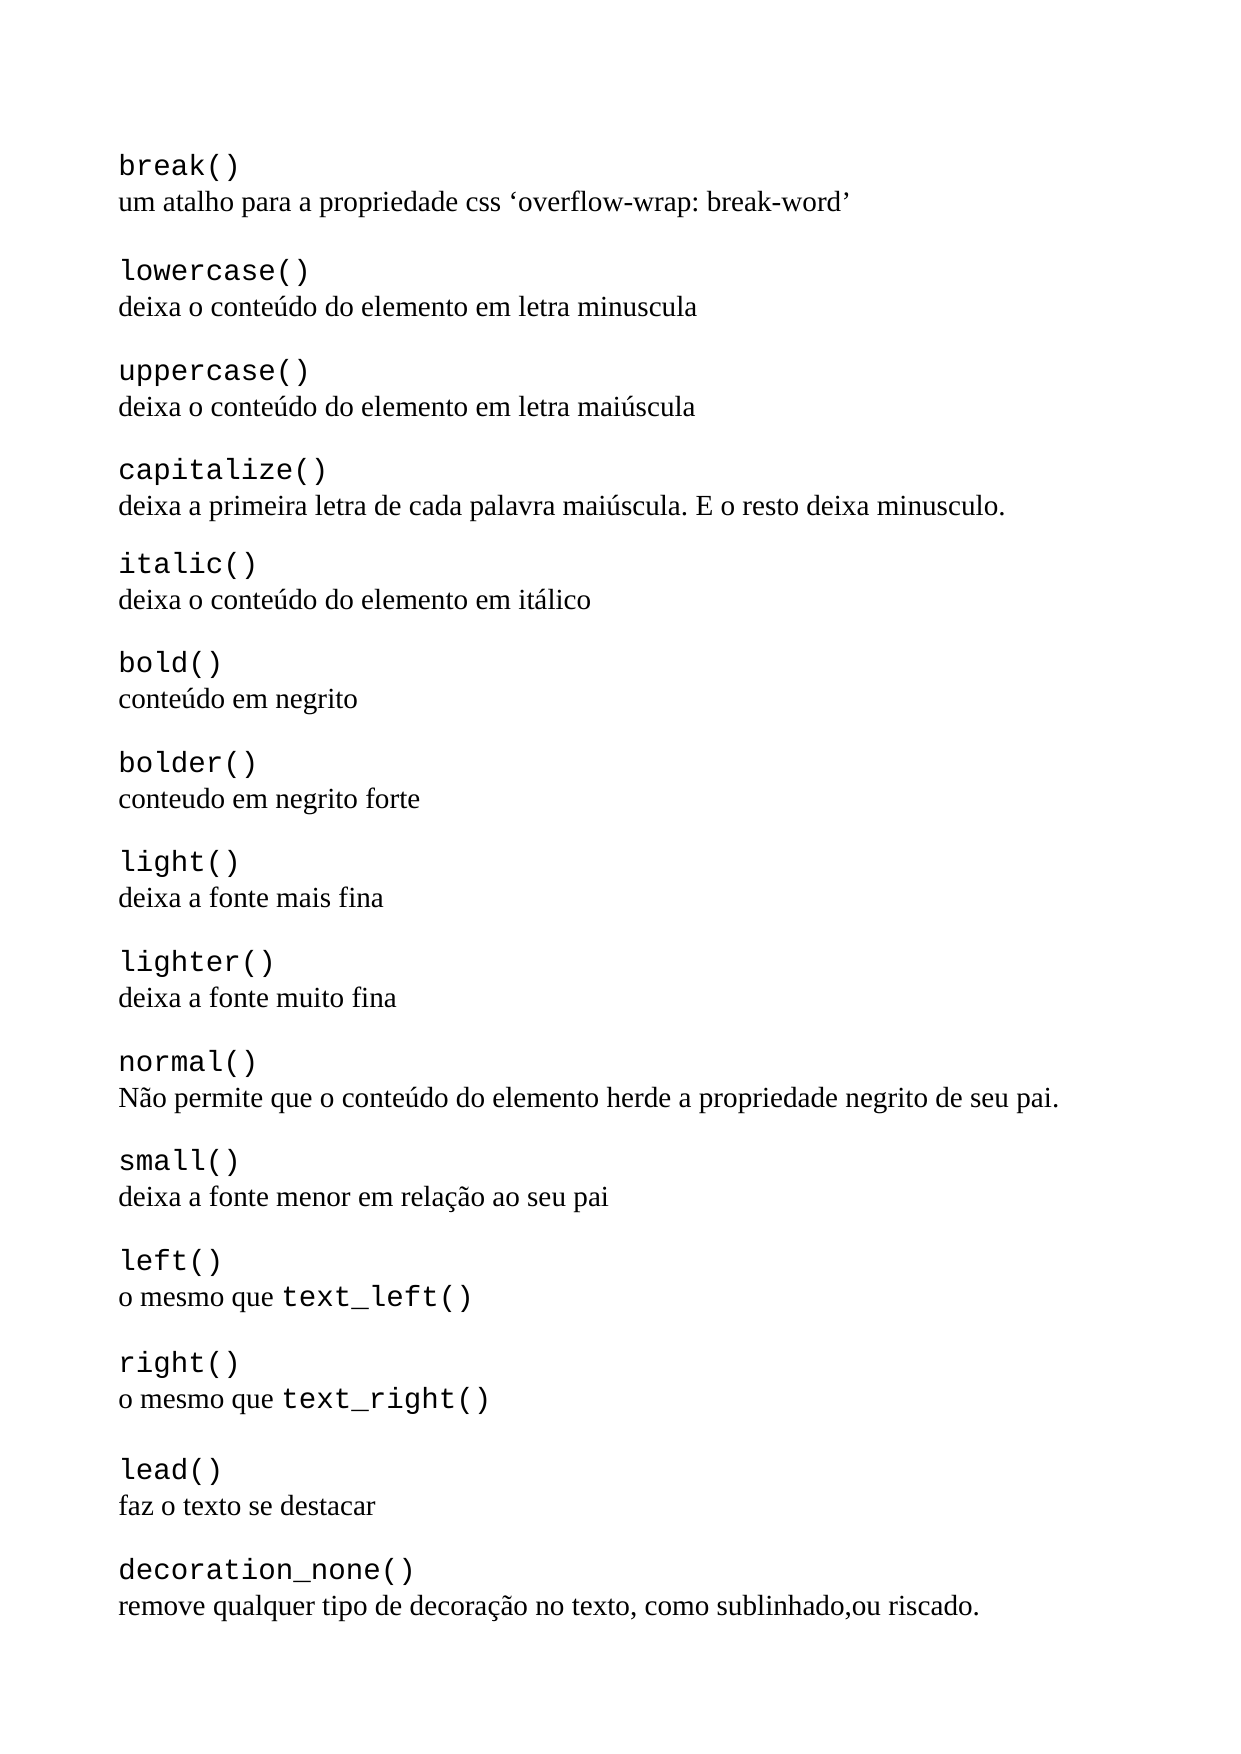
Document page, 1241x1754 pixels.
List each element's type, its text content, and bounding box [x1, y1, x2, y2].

text break() [118, 151, 1122, 184]
text deixa o conteúdo do elemento em itálico [118, 582, 1122, 615]
text conteudo em negrito forte [118, 781, 1122, 814]
text deixa a fonte menor em relação ao seu pai [118, 1179, 1122, 1213]
text remove qualquer tipo de decoração no texto, como sublinhado,ou riscado. [118, 1588, 1122, 1621]
text capitalize() [118, 455, 1122, 488]
text right() [118, 1348, 1122, 1381]
text deixa a fonte mais fina [118, 881, 1122, 914]
text lowercase() [118, 256, 1122, 289]
text conteúdo em negrito [118, 681, 1122, 715]
text deixa a fonte muito fina [118, 980, 1122, 1014]
text um atalho para a propriedade css ‘overflow-wrap: break-word’ [118, 184, 1122, 218]
text italic() [118, 549, 1122, 582]
text deixa a primeira letra de cada palavra maiúscula. E o resto deixa minusculo. [118, 488, 1122, 522]
text small() [118, 1146, 1122, 1179]
text normal() [118, 1047, 1122, 1080]
text o mesmo que text_left() [118, 1279, 1122, 1315]
text left() [118, 1246, 1122, 1279]
text Não permite que o conteúdo do elemento herde a propriedade negrito de seu pai. [118, 1080, 1122, 1113]
text light() [118, 847, 1122, 881]
text lead() [118, 1455, 1122, 1488]
text lighter() [118, 947, 1122, 980]
text decoration_none() [118, 1555, 1122, 1588]
text deixa o conteúdo do elemento em letra maiúscula [118, 389, 1122, 422]
text o mesmo que text_right() [118, 1381, 1122, 1417]
text bold() [118, 648, 1122, 681]
text bolder() [118, 748, 1122, 781]
text uppercase() [118, 356, 1122, 389]
text deixa o conteúdo do elemento em letra minuscula [118, 289, 1122, 323]
text faz o texto se destacar [118, 1488, 1122, 1522]
